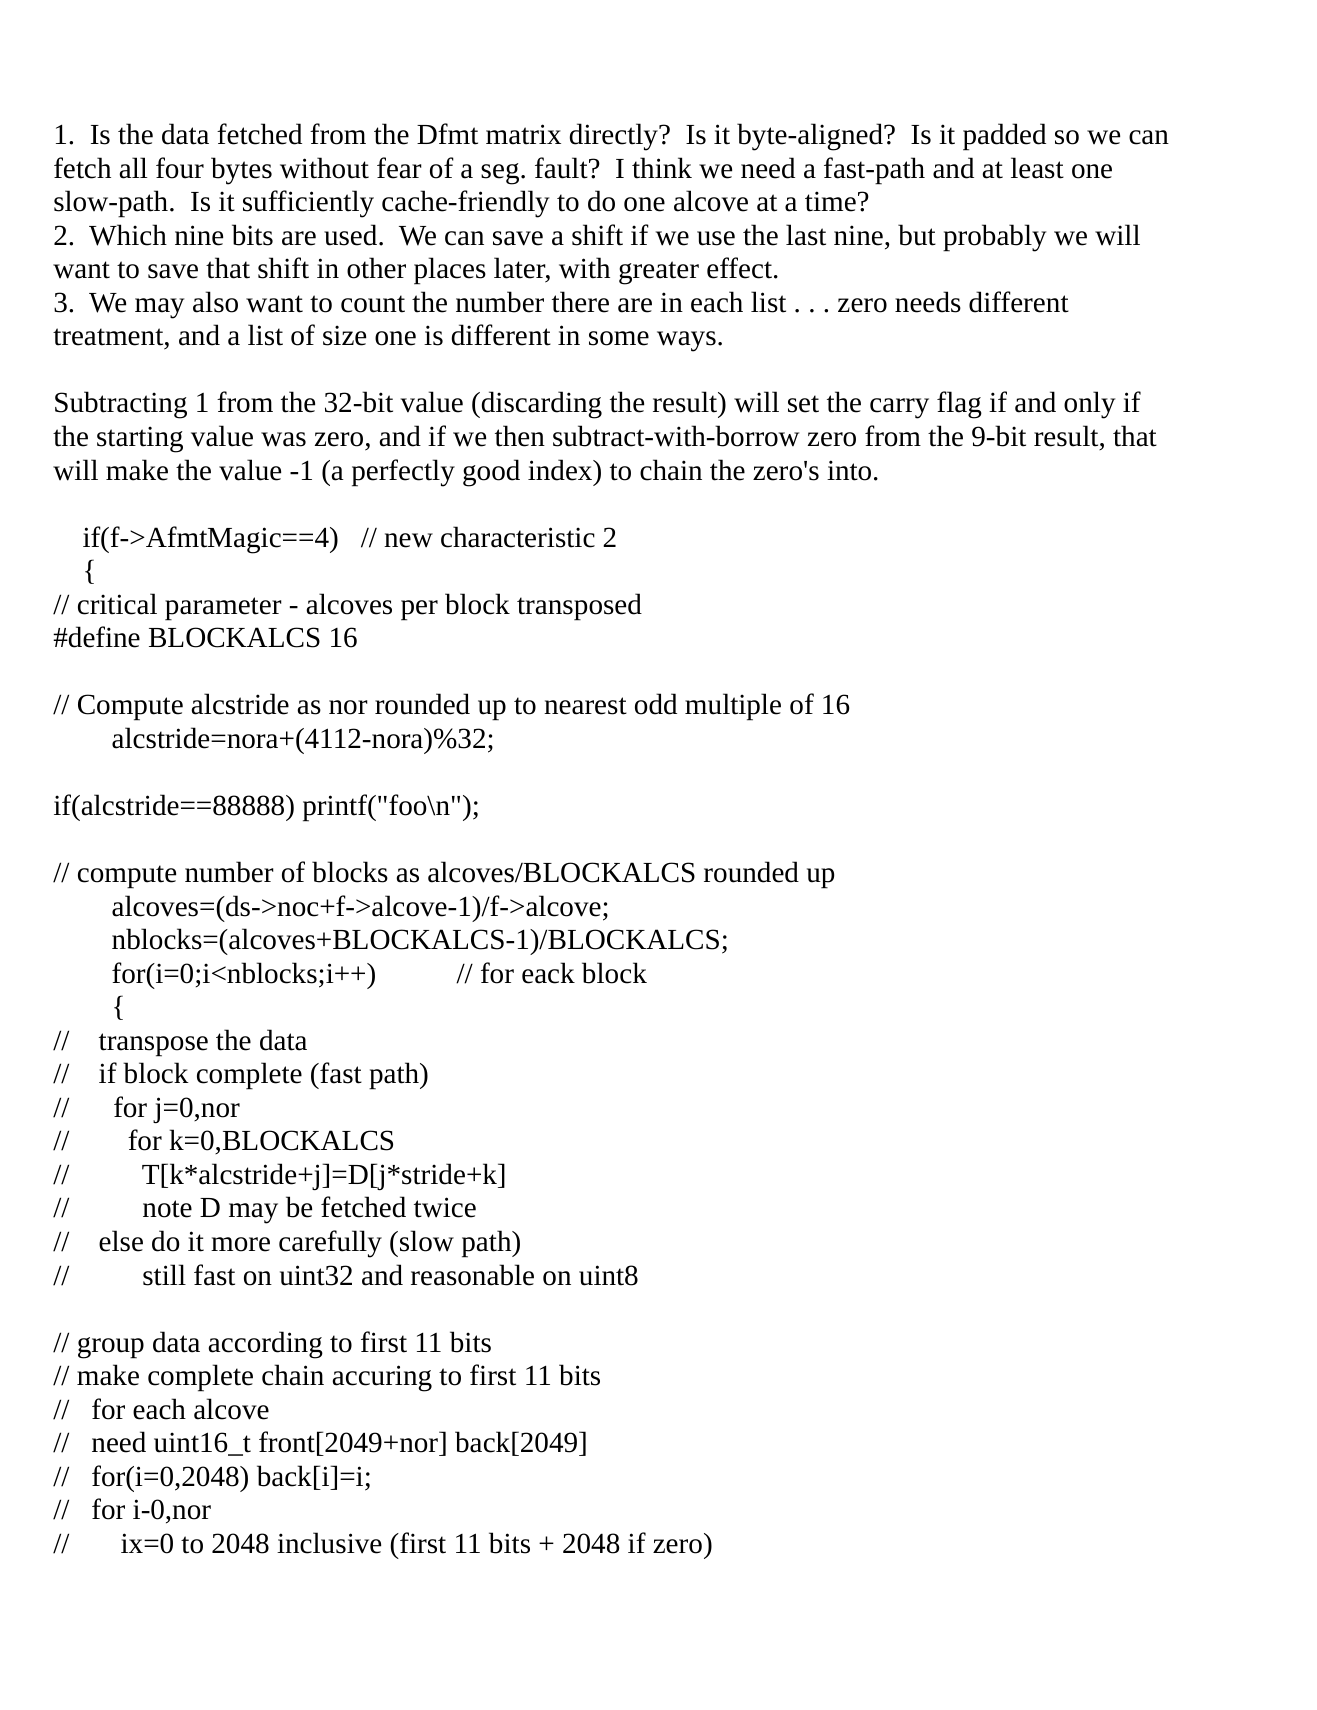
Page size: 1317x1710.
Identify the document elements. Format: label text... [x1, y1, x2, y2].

text alcoves=(ds->noc+f->alcove-1)/f->alcove; [53, 889, 1174, 922]
text for(i=0;i<nblocks;i++) // for eack block [53, 956, 1174, 989]
text if(f->AfmtMagic==4) // new characteristic 2 [53, 520, 1174, 553]
text // for i-0,nor [53, 1492, 1174, 1526]
text // group data according to first 11 bits [53, 1325, 1174, 1358]
text { [53, 989, 1174, 1023]
text nblocks=(alcoves+BLOCKALCS-1)/BLOCKALCS; [53, 922, 1174, 956]
text alcstride=nora+(4112-nora)%32; [53, 721, 1174, 754]
text // else do it more carefully (slow path) [53, 1224, 1174, 1258]
text #define BLOCKALCS 16 [53, 620, 1174, 654]
text // Compute alcstride as nor rounded up to nearest odd multiple of 16 [53, 687, 1174, 721]
text { [53, 553, 1174, 587]
text 3. We may also want to count the number there are in each list . . . zero needs different treatment, and a list of size one is different in some ways. [53, 285, 1174, 352]
text // if block complete (fast path) [53, 1056, 1174, 1090]
text // for k=0,BLOCKALCS [53, 1123, 1174, 1157]
text // T[k*alcstride+j]=D[j*stride+k] [53, 1157, 1174, 1191]
text Subtracting 1 from the 32-bit value (discarding the result) will set the carry flag if and only if the starting value was zero, and if we then subtract-with-borrow zero from the 9-bit result, that will make the value -1 (a perfectly good index) to chain the zero's into. [53, 386, 1174, 486]
text if(alcstride==88888) printf("foo\n"); [53, 788, 1174, 822]
text // need uint16_t front[2049+nor] back[2049] [53, 1425, 1174, 1459]
text 2. Which nine bits are used. We can save a shift if we use the last nine, but probably we will want to save that shift in other places later, with greater effect. [53, 218, 1174, 285]
text // make complete chain accuring to first 11 bits [53, 1358, 1174, 1392]
text 1. Is the data fetched from the Dfmt matrix directly? Is it byte-aligned? Is it padded so we can fetch all four bytes without fear of a seg. fault? I think we need a fast-path and at least one slow-path. Is it sufficiently cache-friendly to do one alcove at a time? [53, 117, 1174, 218]
text // transpose the data [53, 1023, 1174, 1056]
text // for j=0,nor [53, 1090, 1174, 1123]
text // compute number of blocks as alcoves/BLOCKALCS rounded up [53, 855, 1174, 889]
text // for each alcove [53, 1392, 1174, 1425]
text // note D may be fetched twice [53, 1191, 1174, 1224]
text // ix=0 to 2048 inclusive (first 11 bits + 2048 if zero) [53, 1526, 1174, 1559]
text // critical parameter - alcoves per block transposed [53, 587, 1174, 620]
text // still fast on uint32 and reasonable on uint8 [53, 1258, 1174, 1291]
text // for(i=0,2048) back[i]=i; [53, 1459, 1174, 1492]
